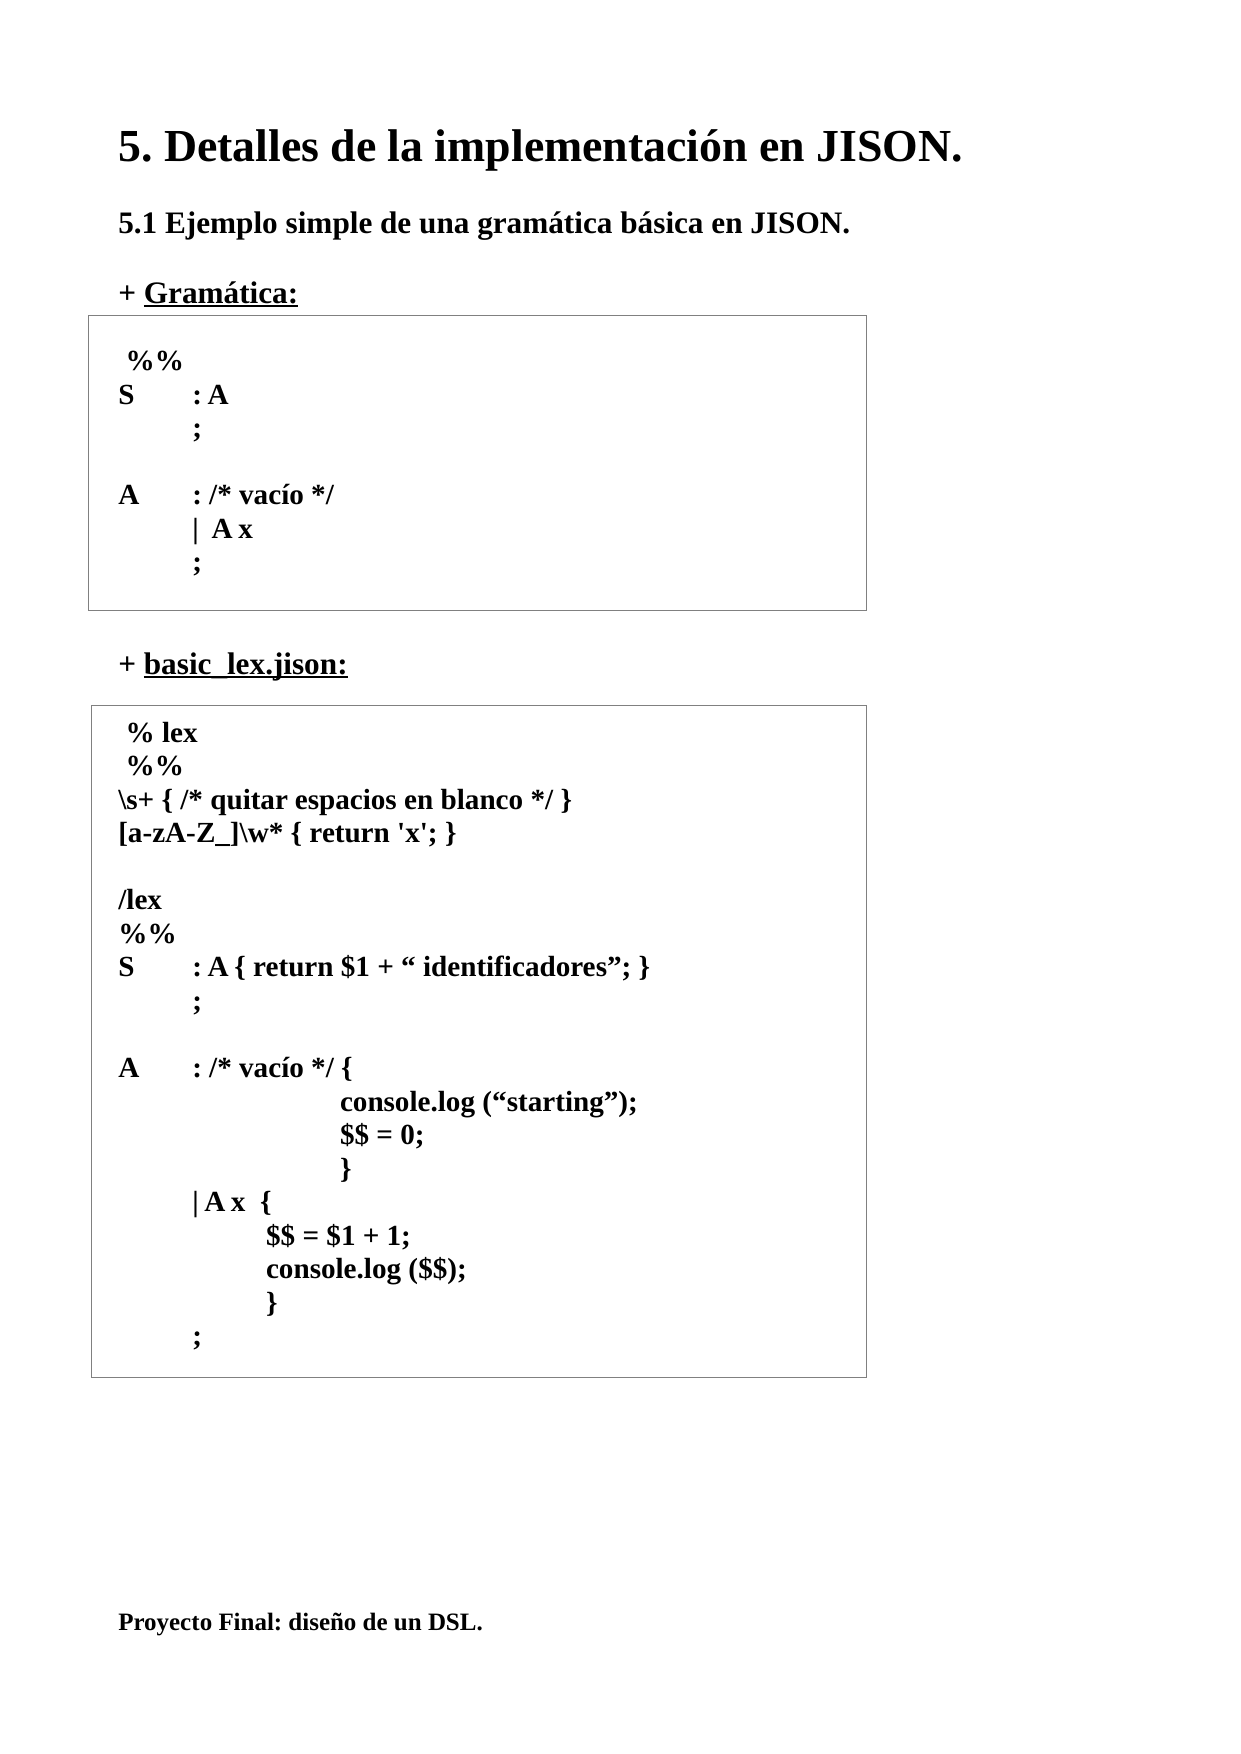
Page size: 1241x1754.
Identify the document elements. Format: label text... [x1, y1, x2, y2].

text A : /* vacío */ { [118, 1050, 866, 1084]
text $$ = $1 + 1; [118, 1218, 866, 1251]
text %% [118, 916, 866, 949]
text [867, 916, 1122, 949]
text [867, 1050, 1122, 1084]
text [867, 1084, 1122, 1117]
text + basic_lex.jison: [118, 645, 1122, 681]
text [867, 377, 1122, 410]
text [867, 882, 1122, 916]
text [867, 1285, 1122, 1318]
text %% [118, 343, 866, 377]
text ; [118, 983, 866, 1017]
text ; [118, 1318, 866, 1352]
text } [118, 1285, 866, 1318]
text [867, 748, 1122, 782]
text [867, 815, 1122, 849]
text [867, 1218, 1122, 1251]
text | A x { [118, 1184, 866, 1218]
text [867, 983, 1122, 1017]
text ; [118, 544, 866, 578]
text $$ = 0; [118, 1117, 866, 1151]
text % lex [118, 715, 866, 748]
text 5.1 Ejemplo simple de una gramática básica en JISON. [118, 204, 1122, 240]
text [867, 782, 1122, 815]
text [867, 1251, 1122, 1285]
text [867, 410, 1122, 444]
text } [118, 1151, 866, 1184]
text [867, 511, 1122, 544]
text [867, 715, 1122, 748]
text [867, 544, 1122, 578]
text /lex [118, 882, 866, 916]
text 5. Detalles de la implementación en JISON. [118, 118, 1122, 171]
text A : /* vacío */ [118, 477, 866, 511]
text [867, 343, 1122, 377]
text [867, 1117, 1122, 1151]
text | A x [118, 511, 866, 544]
text ; [118, 410, 866, 444]
text [a-zA-Z_]\w* { return 'x'; } [118, 815, 866, 849]
text [867, 1151, 1122, 1184]
text \s+ { /* quitar espacios en blanco */ } [118, 782, 866, 815]
text + Gramática: [118, 274, 1122, 310]
text S : A { return $1 + “ identificadores”; } [118, 949, 866, 983]
text S : A [118, 377, 866, 410]
text [867, 949, 1122, 983]
text %% [118, 748, 866, 782]
text [867, 1184, 1122, 1218]
text [867, 477, 1122, 511]
text console.log (“starting”); [118, 1084, 866, 1117]
text console.log ($$); [118, 1251, 866, 1285]
text [867, 1318, 1122, 1352]
